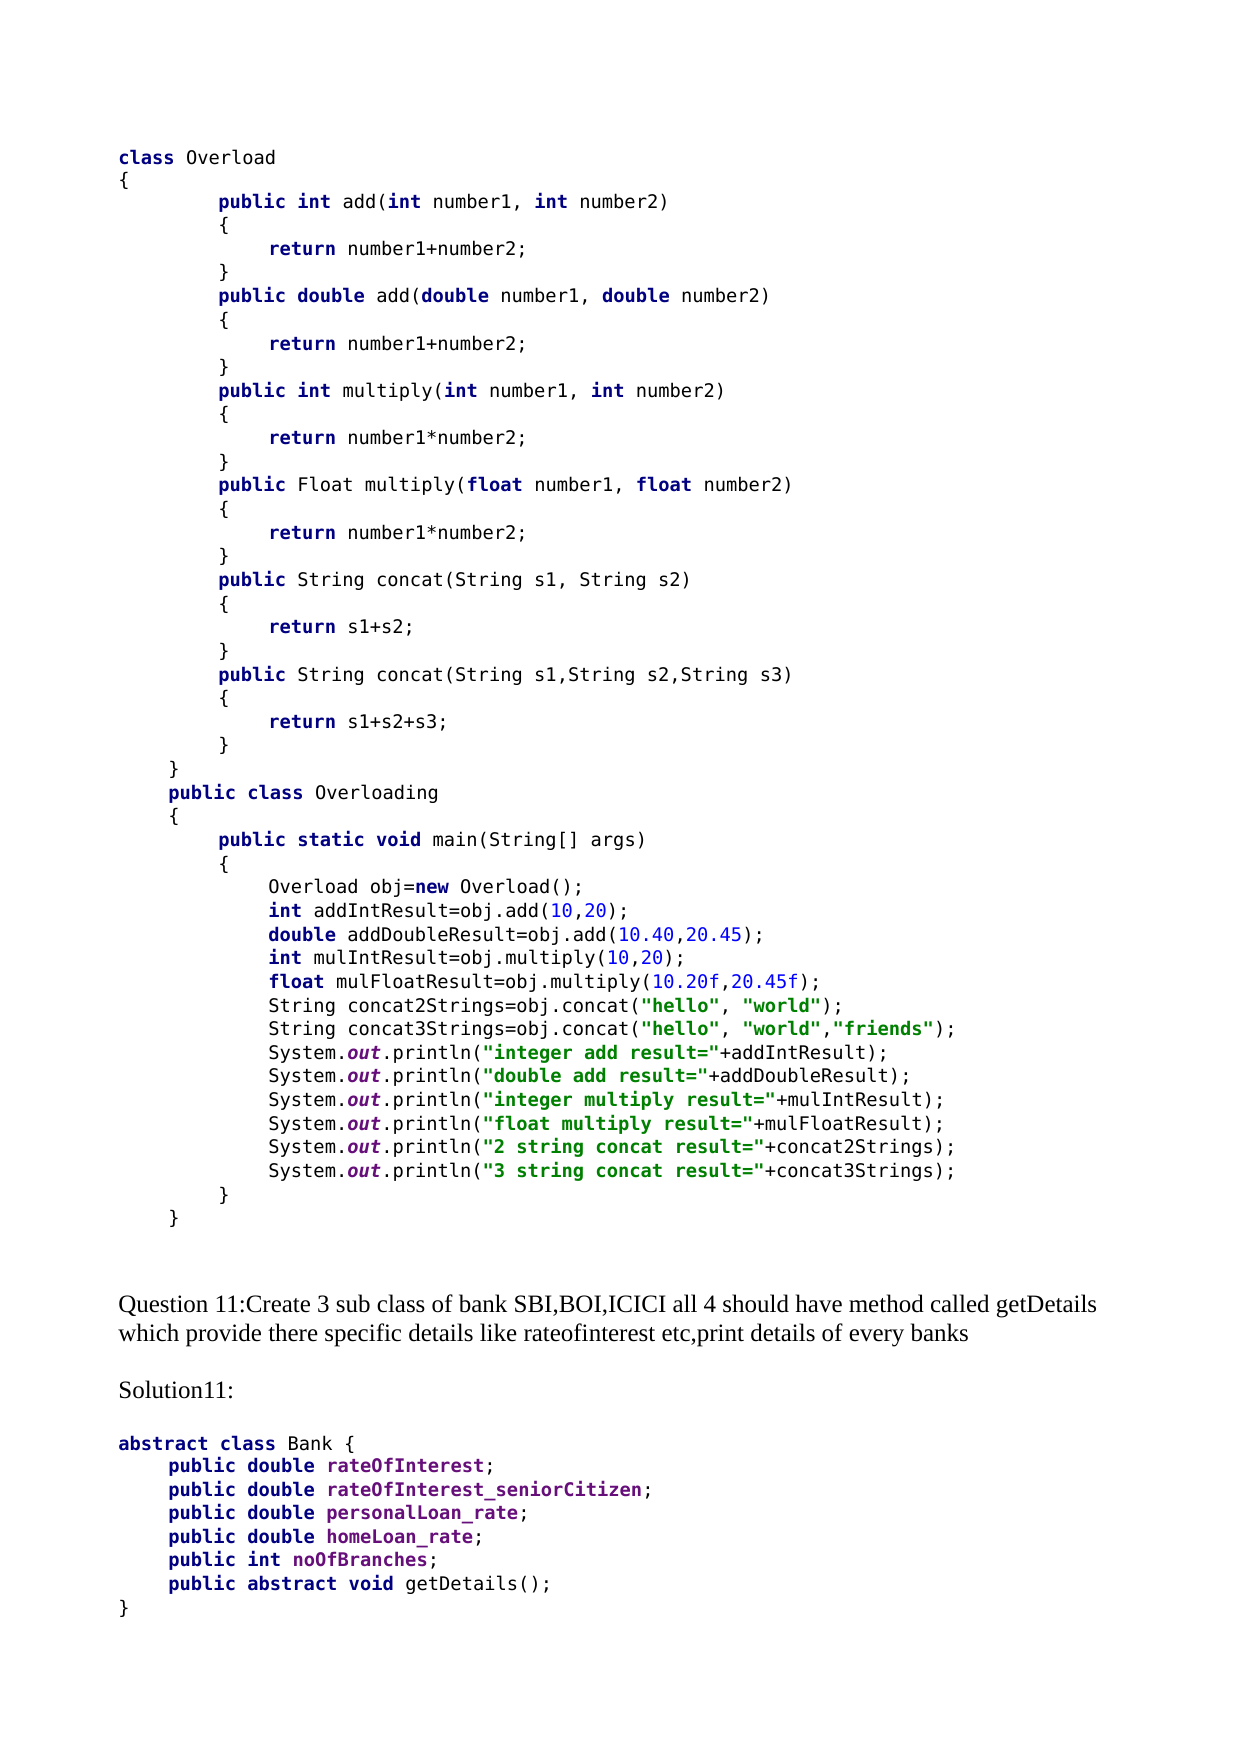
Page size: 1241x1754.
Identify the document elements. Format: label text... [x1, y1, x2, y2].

text return number1+number2; [118, 238, 1122, 262]
text public double add(double number1, double number2) [118, 285, 1122, 309]
text System.out.println("double add result="+addDoubleResult); [118, 1066, 1122, 1089]
text { [118, 498, 1122, 522]
text Solution11: [118, 1376, 1122, 1404]
text public static void main(String[] args) [118, 829, 1122, 853]
text { [118, 593, 1122, 616]
text public int noOfBranches; [118, 1549, 1122, 1573]
text { [118, 309, 1122, 332]
text return number1*number2; [118, 522, 1122, 545]
text System.out.println("float multiply result="+mulFloatResult); [118, 1113, 1122, 1136]
text } [118, 640, 1122, 663]
text public int add(int number1, int number2) [118, 191, 1122, 214]
text } [118, 262, 1122, 285]
text abstract class Bank { [118, 1433, 1122, 1455]
text } [118, 356, 1122, 380]
text } [118, 451, 1122, 474]
text { [118, 687, 1122, 711]
text { [118, 853, 1122, 876]
text { [118, 214, 1122, 238]
text return s1+s2; [118, 616, 1122, 640]
text public abstract void getDetails(); [118, 1573, 1122, 1597]
text public double rateOfInterest; [118, 1455, 1122, 1478]
text int mulIntResult=obj.multiply(10,20); [118, 947, 1122, 971]
text String concat3Strings=obj.concat("hello", "world","friends"); [118, 1018, 1122, 1042]
text } [118, 1207, 1122, 1231]
text String concat2Strings=obj.concat("hello", "world"); [118, 994, 1122, 1018]
text System.out.println("integer add result="+addIntResult); [118, 1042, 1122, 1066]
text Question 11:Create 3 sub class of bank SBI,BOI,ICICI all 4 should have method called getDetails which provide there specific details like rateofinterest etc,print details of every banks [118, 1289, 1122, 1347]
text Overload obj=new Overload(); [118, 876, 1122, 900]
text { [118, 805, 1122, 829]
text public class Overloading [118, 782, 1122, 805]
text } [118, 1184, 1122, 1207]
text public int multiply(int number1, int number2) [118, 380, 1122, 403]
text public double homeLoan_rate; [118, 1526, 1122, 1549]
text public String concat(String s1, String s2) [118, 569, 1122, 593]
text } [118, 545, 1122, 569]
text double addDoubleResult=obj.add(10.40,20.45); [118, 924, 1122, 947]
text public double personalLoan_rate; [118, 1502, 1122, 1526]
text } [118, 758, 1122, 782]
text { [118, 403, 1122, 427]
text float mulFloatResult=obj.multiply(10.20f,20.45f); [118, 971, 1122, 994]
text } [118, 1597, 1122, 1619]
text return number1+number2; [118, 332, 1122, 356]
text } [118, 734, 1122, 758]
text public double rateOfInterest_seniorCitizen; [118, 1478, 1122, 1502]
text return s1+s2+s3; [118, 711, 1122, 734]
text System.out.println("3 string concat result="+concat3Strings); [118, 1160, 1122, 1184]
text public Float multiply(float number1, float number2) [118, 474, 1122, 498]
text class Overload [118, 147, 1122, 169]
text System.out.println("integer multiply result="+mulIntResult); [118, 1089, 1122, 1113]
text int addIntResult=obj.add(10,20); [118, 900, 1122, 924]
text public String concat(String s1,String s2,String s3) [118, 663, 1122, 687]
text return number1*number2; [118, 427, 1122, 451]
text { [118, 169, 1122, 191]
text System.out.println("2 string concat result="+concat2Strings); [118, 1136, 1122, 1160]
